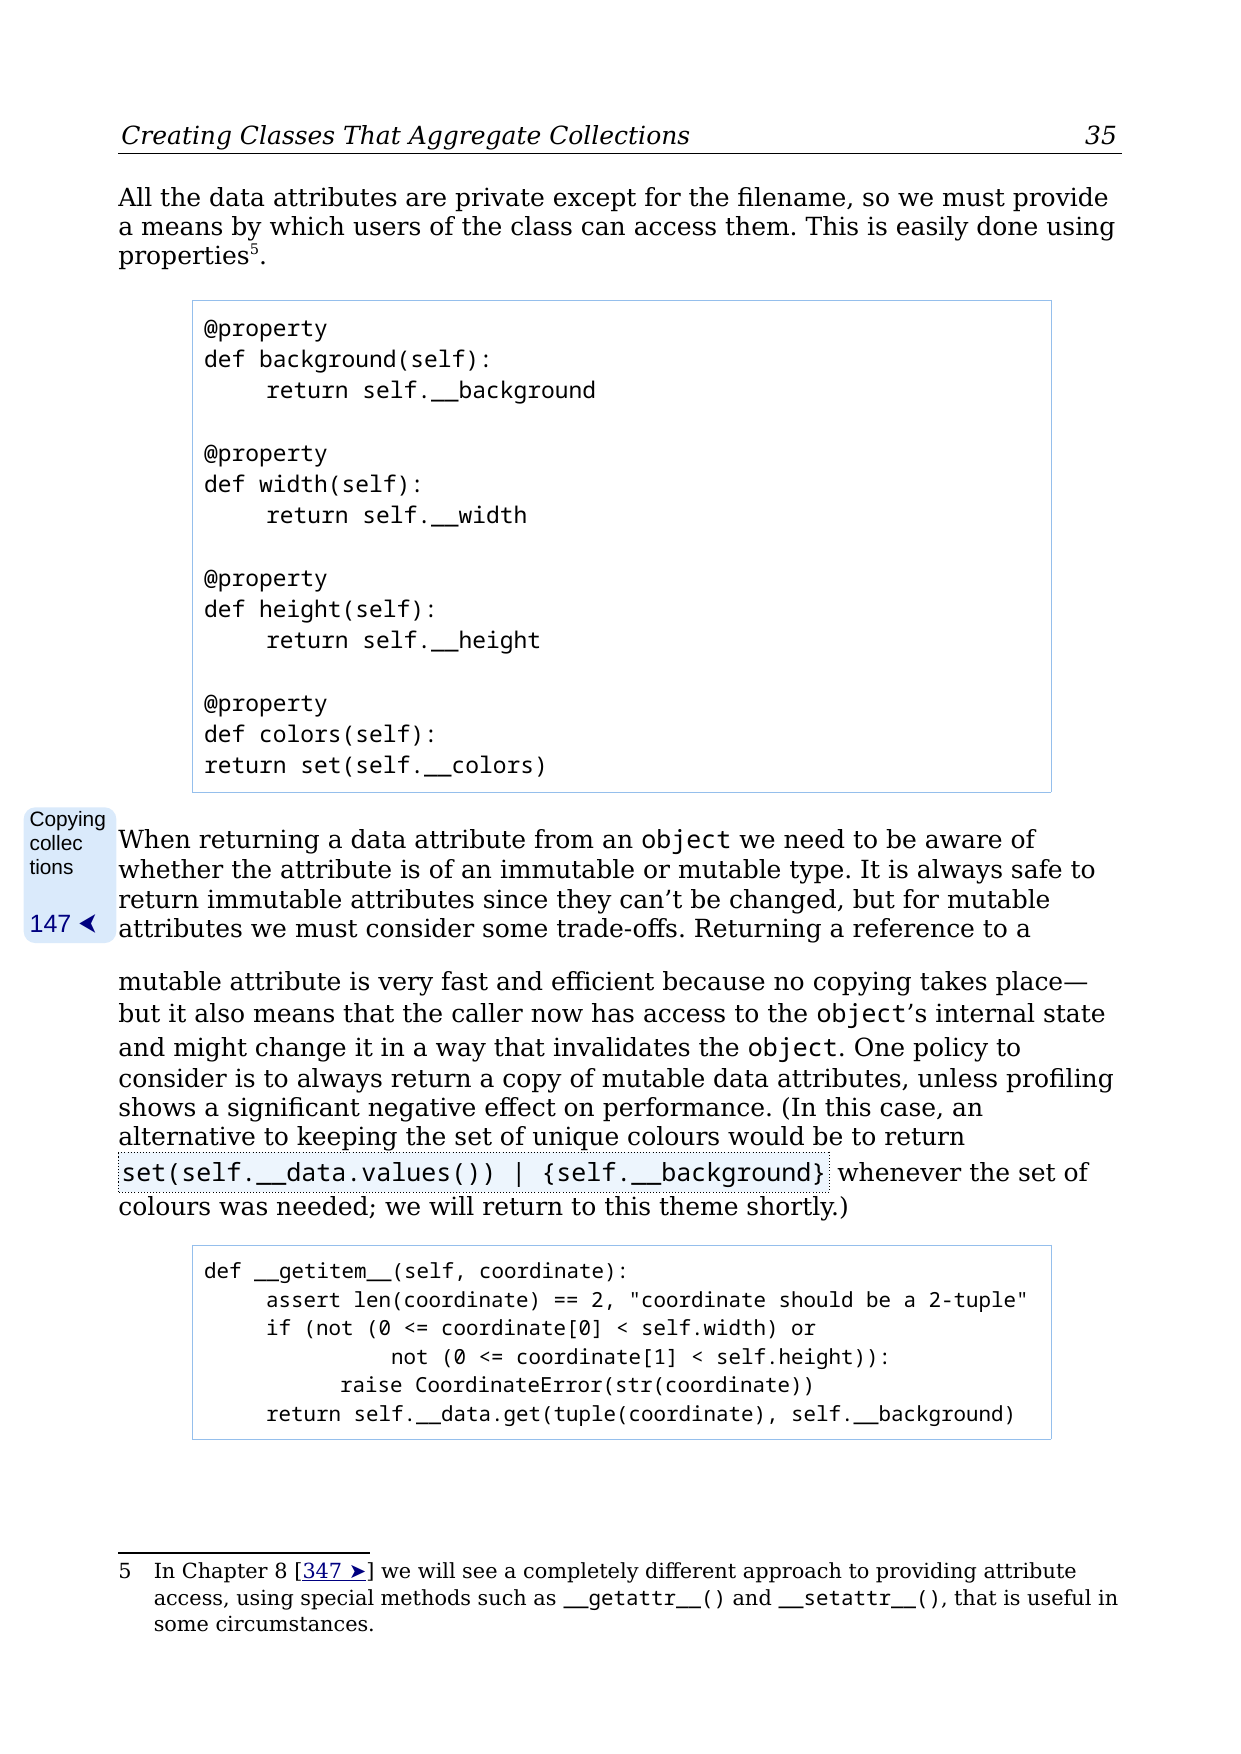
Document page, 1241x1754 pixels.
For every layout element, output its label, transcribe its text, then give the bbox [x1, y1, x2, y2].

text raise CoordinateError(str(coordinate)) [193, 1358, 1051, 1387]
text @property [193, 425, 1051, 456]
text return self.__width [193, 487, 1051, 518]
text return self.__height [193, 612, 1051, 643]
text mutable attribute is very fast and efficient because no copying takes place—but it also means that the caller now has access to the object’s internal state and might change it in a way that invalidates the object. One policy to consider is to always return a copy of mutable data attributes, unless profiling shows a significant negative effect on performance. (In this case, an alternative to keeping the set of unique colours would be to return set(self.__data.values()) | {self.__background} whenever the set of colours was needed; we will return to this theme shortly.) [118, 967, 1122, 1221]
text def __getitem__(self, coordinate): [193, 1246, 1051, 1273]
text return self.__data.get(tuple(coordinate), self.__background) [193, 1387, 1051, 1439]
text if (not (0 <= coordinate[0] < self.width) or [193, 1301, 1051, 1330]
text When returning a data attribute from an object we need to be aware of whether the attribute is of an immutable or mutable type. It is always safe to return immutable attributes since they can’t be changed, but for mutable attributes we must consider some trade-offs. Returning a reference to a [118, 822, 1122, 943]
text def height(self): [193, 581, 1051, 612]
text def colors(self): [193, 706, 1051, 737]
text def width(self): [193, 456, 1051, 487]
text return self.__background [193, 362, 1051, 393]
text @property [193, 675, 1051, 706]
text return set(self.__colors) [193, 737, 1051, 792]
text not (0 <= coordinate[1] < self.height)): [193, 1330, 1051, 1358]
text @property [193, 301, 1051, 331]
text assert len(coordinate) == 2, "coordinate should be a 2-tuple" [193, 1273, 1051, 1301]
text @property [193, 550, 1051, 581]
text In Chapter 8 [347 ➤] we will see a completely different approach to providing attribute access, using special methods such as __getattr__() and __setattr__(), that is useful in some circumstances. [118, 1559, 1122, 1636]
text All the data attributes are private except for the filename, so we must provide a means by which users of the class can access them. This is easily done using properties. [118, 183, 1122, 270]
text def background(self): [193, 331, 1051, 362]
